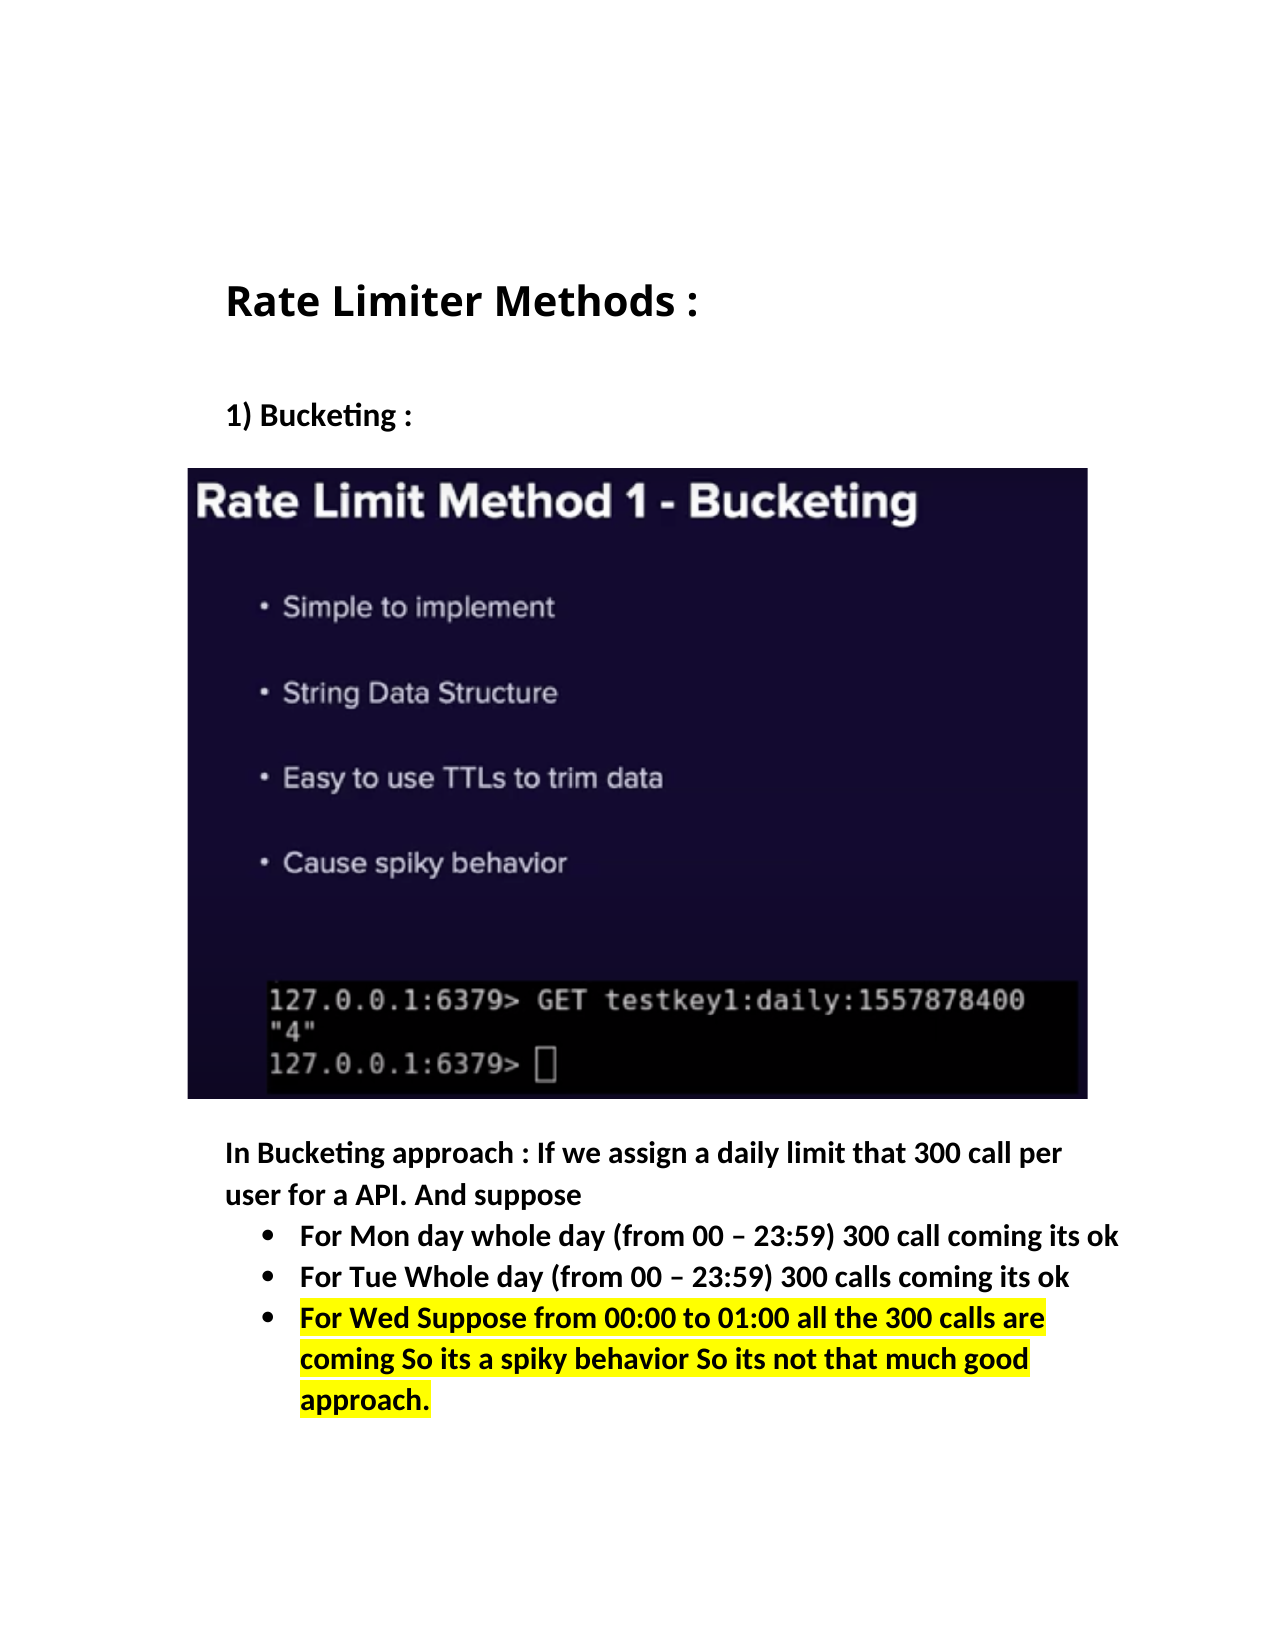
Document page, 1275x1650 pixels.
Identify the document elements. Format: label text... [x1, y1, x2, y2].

list For Wed Suppose from 00:00 to 01:00 all the 300 calls are coming So its a spiky behavior So its not that much good approach. [262, 1298, 1125, 1418]
list For Mon day whole day (from 00 – 23:59) 300 call coming its ok [262, 1216, 1125, 1254]
list In Bucketing approach : If we assign a daily limit that 300 call per user for a API. And suppose [225, 1133, 1125, 1213]
list 1) Bucketing : [225, 394, 1125, 435]
list Rate Limiter Methods : [225, 272, 1125, 328]
picture [187, 468, 1088, 1099]
list For Tue Whole day (from 00 – 23:59) 300 calls coming its ok [262, 1257, 1125, 1295]
